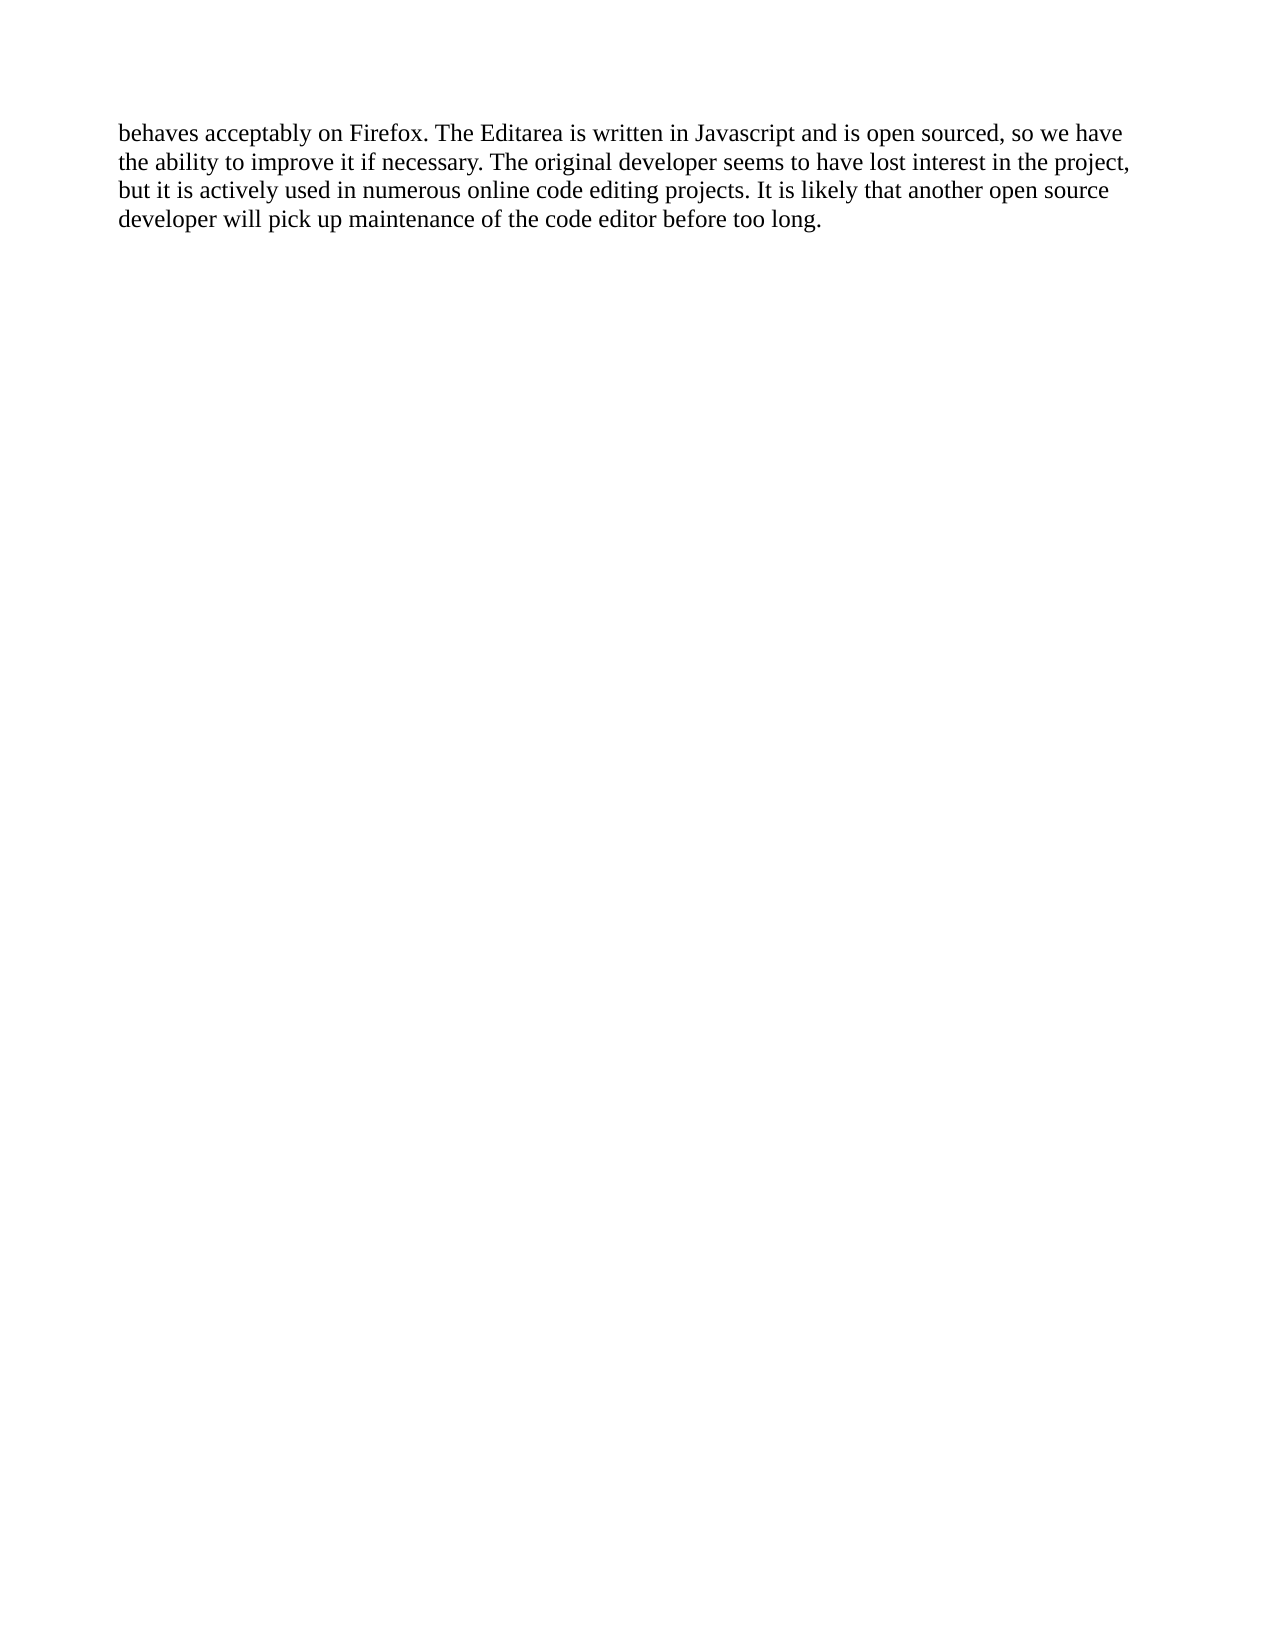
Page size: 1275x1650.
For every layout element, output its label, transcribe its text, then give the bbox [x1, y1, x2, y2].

text behaves acceptably on Firefox. The Editarea is written in Javascript and is open sourced, so we have the ability to improve it if necessary. The original developer seems to have lost interest in the project, but it is actively used in numerous online code editing projects. It is likely that another open source developer will pick up maintenance of the code editor before too long. [118, 118, 1157, 233]
